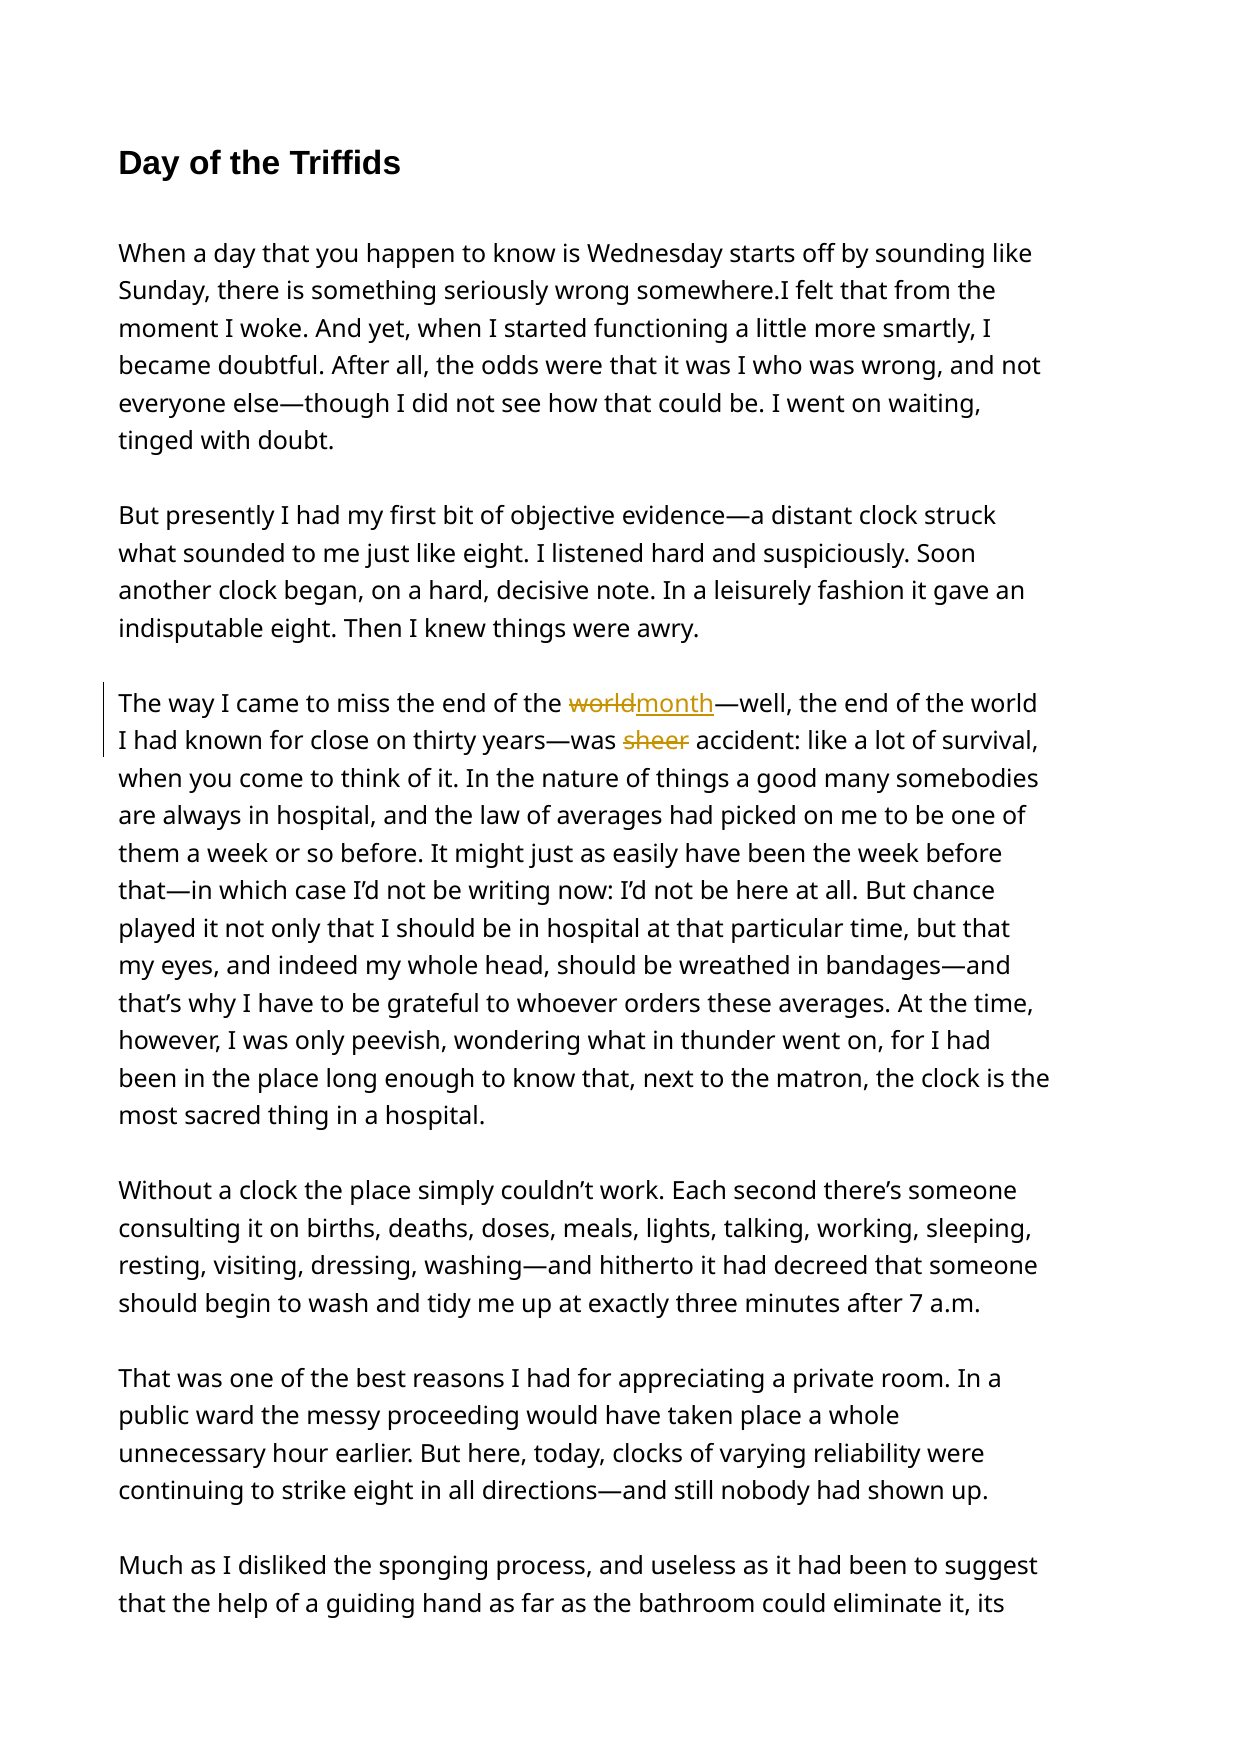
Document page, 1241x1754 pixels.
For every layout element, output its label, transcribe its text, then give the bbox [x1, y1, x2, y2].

text Much as I disliked the sponging process, and useless as it had been to suggest that the help of a guiding hand as far as the bathroom could eliminate it, its [118, 1544, 1051, 1619]
text Without a clock the place simply couldn’t work. Each second there’s someone consulting it on births, deaths, doses, meals, lights, talking, working, sleeping, resting, visiting, dressing, washing—and hitherto it had decreed that someone should begin to wash and tidy me up at exactly three minutes after 7 a.m. [118, 1169, 1051, 1319]
subtitle Day of the Triffids [118, 143, 1122, 182]
text The way I came to miss the end of the month—well, the end of the world I had known for close on thirty years—was accident: like a lot of survival, when you come to think of it. In the nature of things a good many somebodies are always in hospital, and the law of averages had picked on me to be one of them a week or so before. It might just as easily have been the week before that—in which case I’d not be writing now: I’d not be here at all. But chance played it not only that I should be in hospital at that particular time, but that my eyes, and indeed my whole head, should be wreathed in bandages—and that’s why I have to be grateful to whoever orders these averages. At the time, however, I was only peevish, wondering what in thunder went on, for I had been in the place long enough to know that, next to the matron, the clock is the most sacred thing in a hospital. [118, 682, 1051, 1132]
text That was one of the best reasons I had for appreciating a private room. In a public ward the messy proceeding would have taken place a whole unnecessary hour earlier. But here, today, clocks of varying reliability were continuing to strike eight in all directions—and still nobody had shown up. [118, 1357, 1051, 1507]
text But presently I had my first bit of objective evidence—a distant clock struck what sounded to me just like eight. I listened hard and suspiciously. Soon another clock began, on a hard, decisive note. In a leisurely fashion it gave an indisputable eight. Then I knew things were awry. [118, 494, 1051, 644]
text When a day that you happen to know is Wednesday starts off by sounding like Sunday, there is something seriously wrong somewhere. I felt that from the moment I woke. And yet, when I started functioning a little more smartly, I became doubtful. After all, the odds were that it was I who was wrong, and not everyone else—though I did not see how that could be. I went on waiting, tinged with doubt. [118, 232, 1051, 457]
